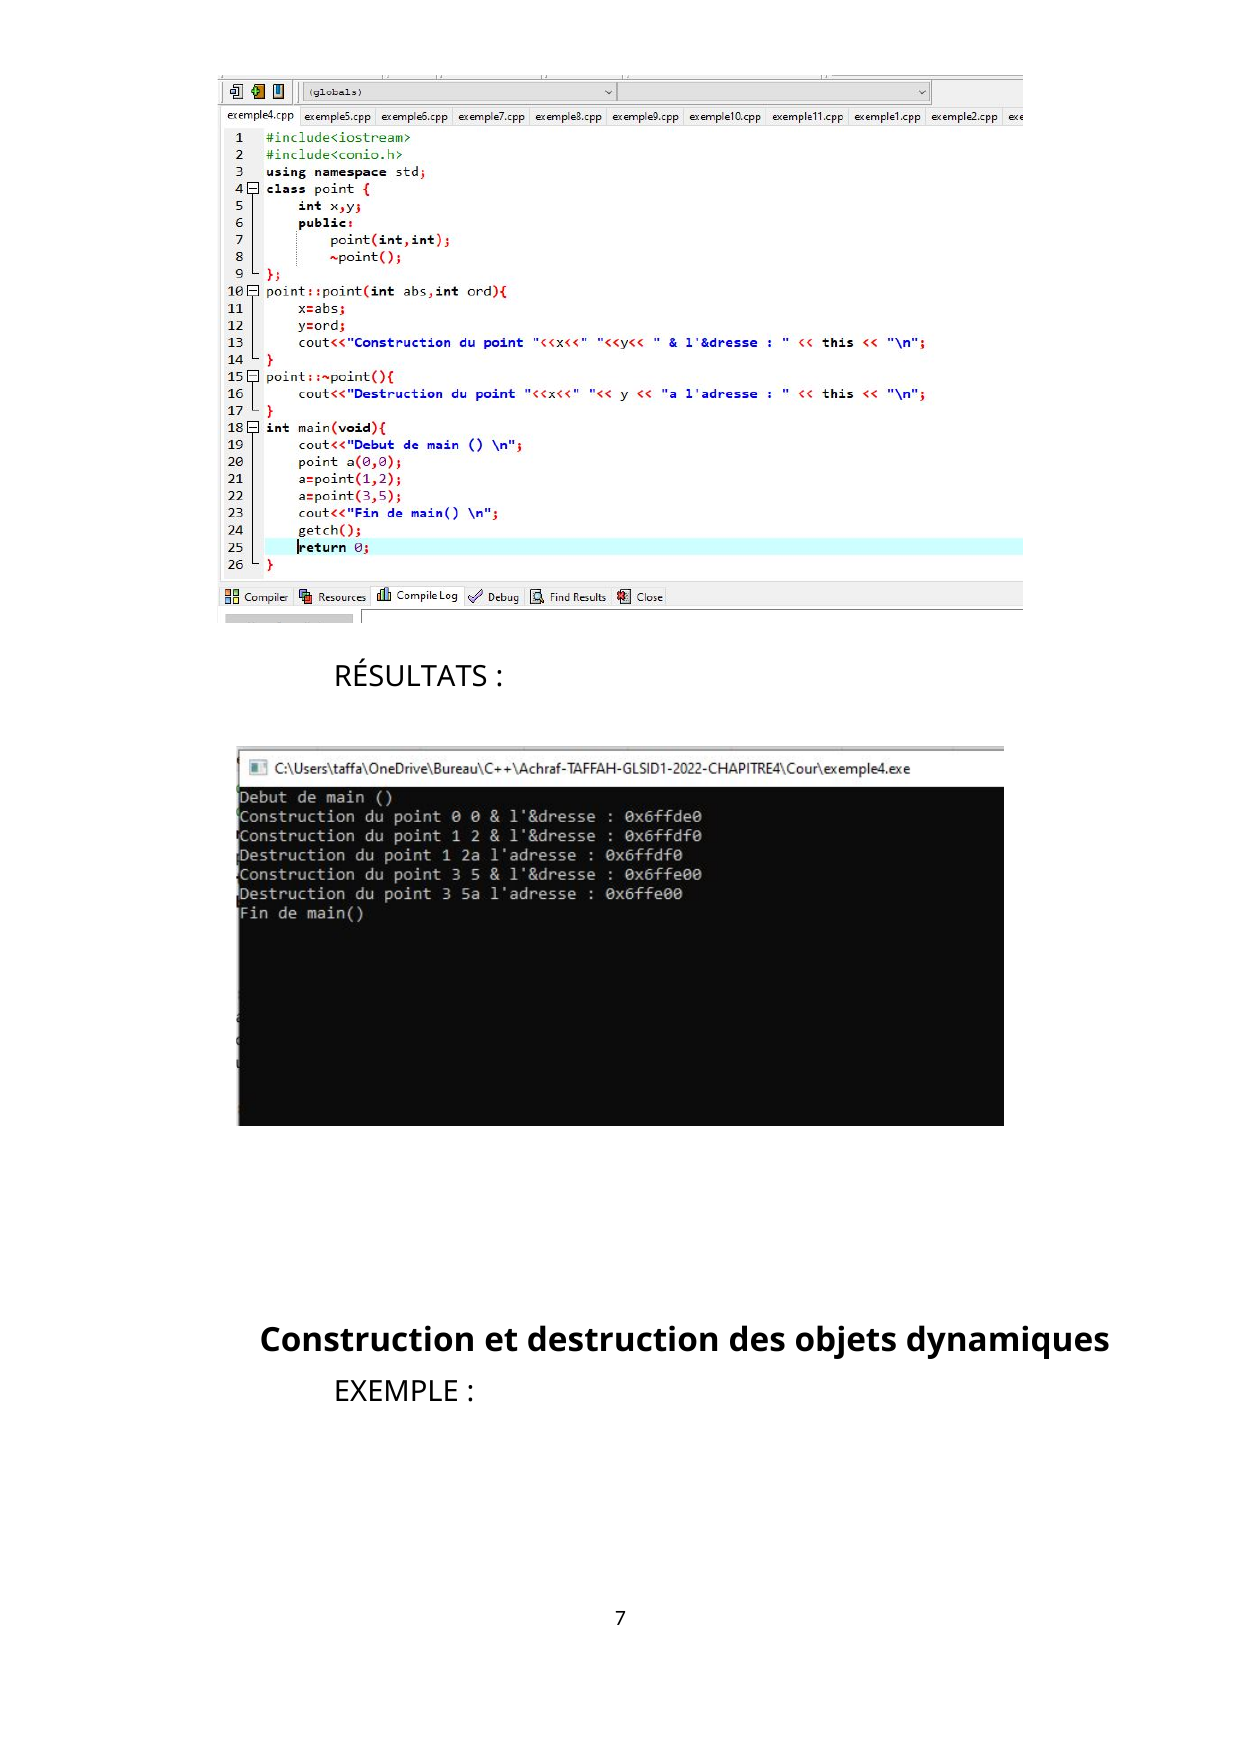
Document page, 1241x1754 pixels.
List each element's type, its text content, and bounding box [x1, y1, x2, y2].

subtitle Exemple : [186, 1370, 1128, 1409]
subtitle Construction et destruction des objets dynamiques [259, 1316, 1128, 1362]
subtitle Résultats : [260, 655, 1128, 695]
